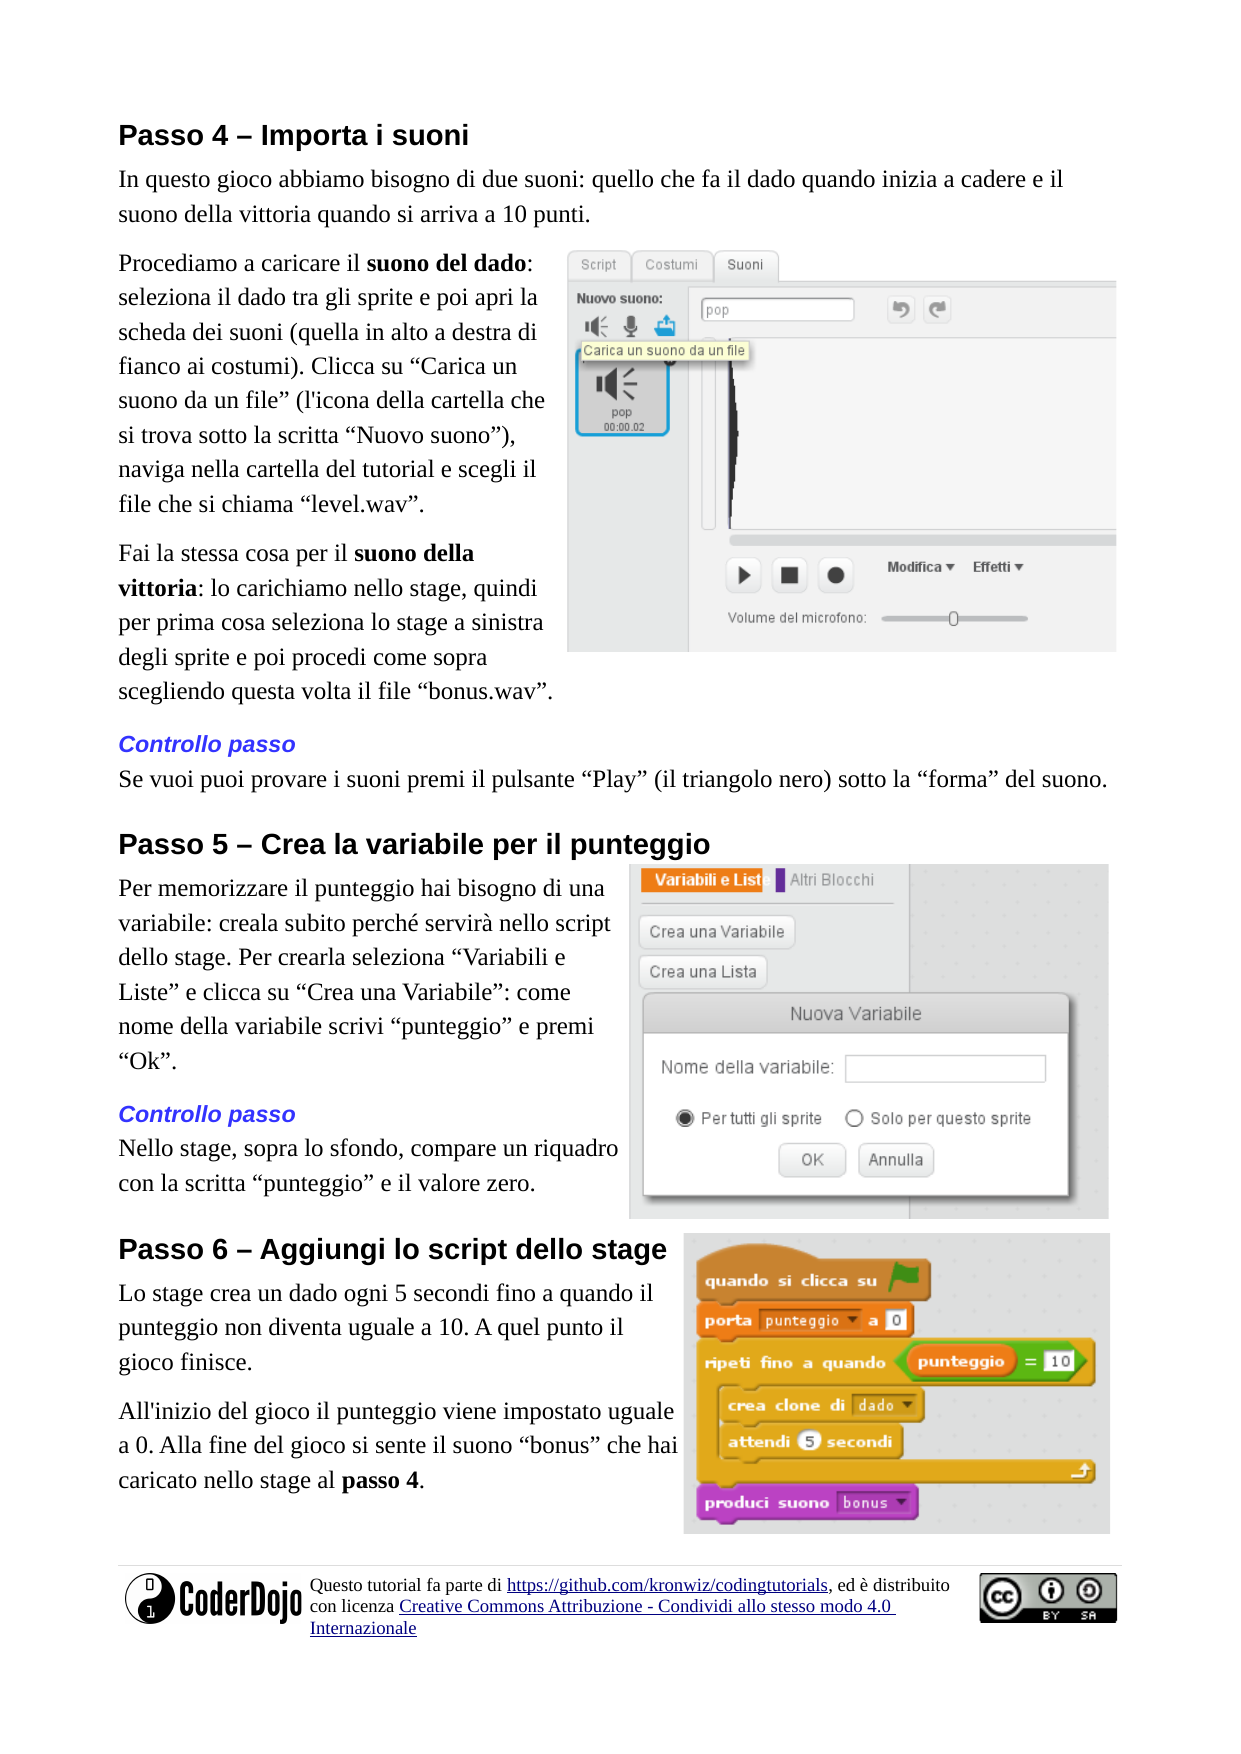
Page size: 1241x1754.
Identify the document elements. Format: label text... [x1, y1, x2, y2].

picture [628, 864, 1109, 1219]
text Procediamo a caricare il suono del dado: seleziona il dado tra gli sprite e poi apri la scheda dei suoni (quella in alto a destra di fianco ai costumi). Clicca su “Carica un suono da un file” (l'icona della cartella che si trova sotto la scritta “Nuovo suono”), naviga nella cartella del tutorial e scegli il file che si chiama “level.wav”. [118, 248, 564, 518]
subtitle Controllo passo [118, 1101, 628, 1128]
subtitle Passo 5 – Crea la variabile per il punteggio [118, 827, 1122, 861]
picture [683, 1233, 1110, 1534]
picture [979, 1573, 1118, 1623]
subtitle Passo 6 – Aggiungi lo script dello stage [118, 1232, 1122, 1265]
picture [125, 1573, 302, 1624]
subtitle Passo 4 – Importa i suoni [118, 118, 1122, 152]
text In questo gioco abbiamo bisogno di due suoni: quello che fa il dado quando inizia a cadere e il suono della vittoria quando si arriva a 10 punti. [118, 164, 1122, 227]
text All'inizio del gioco il punteggio viene impostato uguale a 0. Alla fine del gioco si sente il suono “bonus” che hai caricato nello stage al passo 4. [118, 1396, 683, 1493]
text Nello stage, sopra lo sfondo, compare un riquadro con la scritta “punteggio” e il valore zero. [118, 1133, 628, 1197]
picture [564, 247, 1117, 652]
subtitle Controllo passo [118, 731, 1122, 758]
text Per memorizzare il punteggio hai bisogno di una variabile: creala subito perché servirà nello script dello stage. Per crearla seleziona “Variabili e Liste” e clicca su “Crea una Variabile”: come nome della variabile scrivi “punteggio” e premi “Ok”. [118, 873, 628, 1074]
text Fai la stessa cosa per il suono della vittoria: lo carichiamo nello stage, quindi per prima cosa seleziona lo stage a sinistra degli sprite e poi procedi come sopra scegliendo questa volta il file “bonus.wav”. [118, 538, 1122, 705]
text Lo stage crea un dado ogni 5 secondi fino a quando il punteggio non diventa uguale a 10. A quel punto il gioco finisce. [118, 1278, 683, 1375]
text Se vuoi puoi provare i suoni premi il pulsante “Play” (il triangolo nero) sotto la “forma” del suono. [118, 764, 1122, 792]
subtitle [1109, 1101, 1122, 1128]
